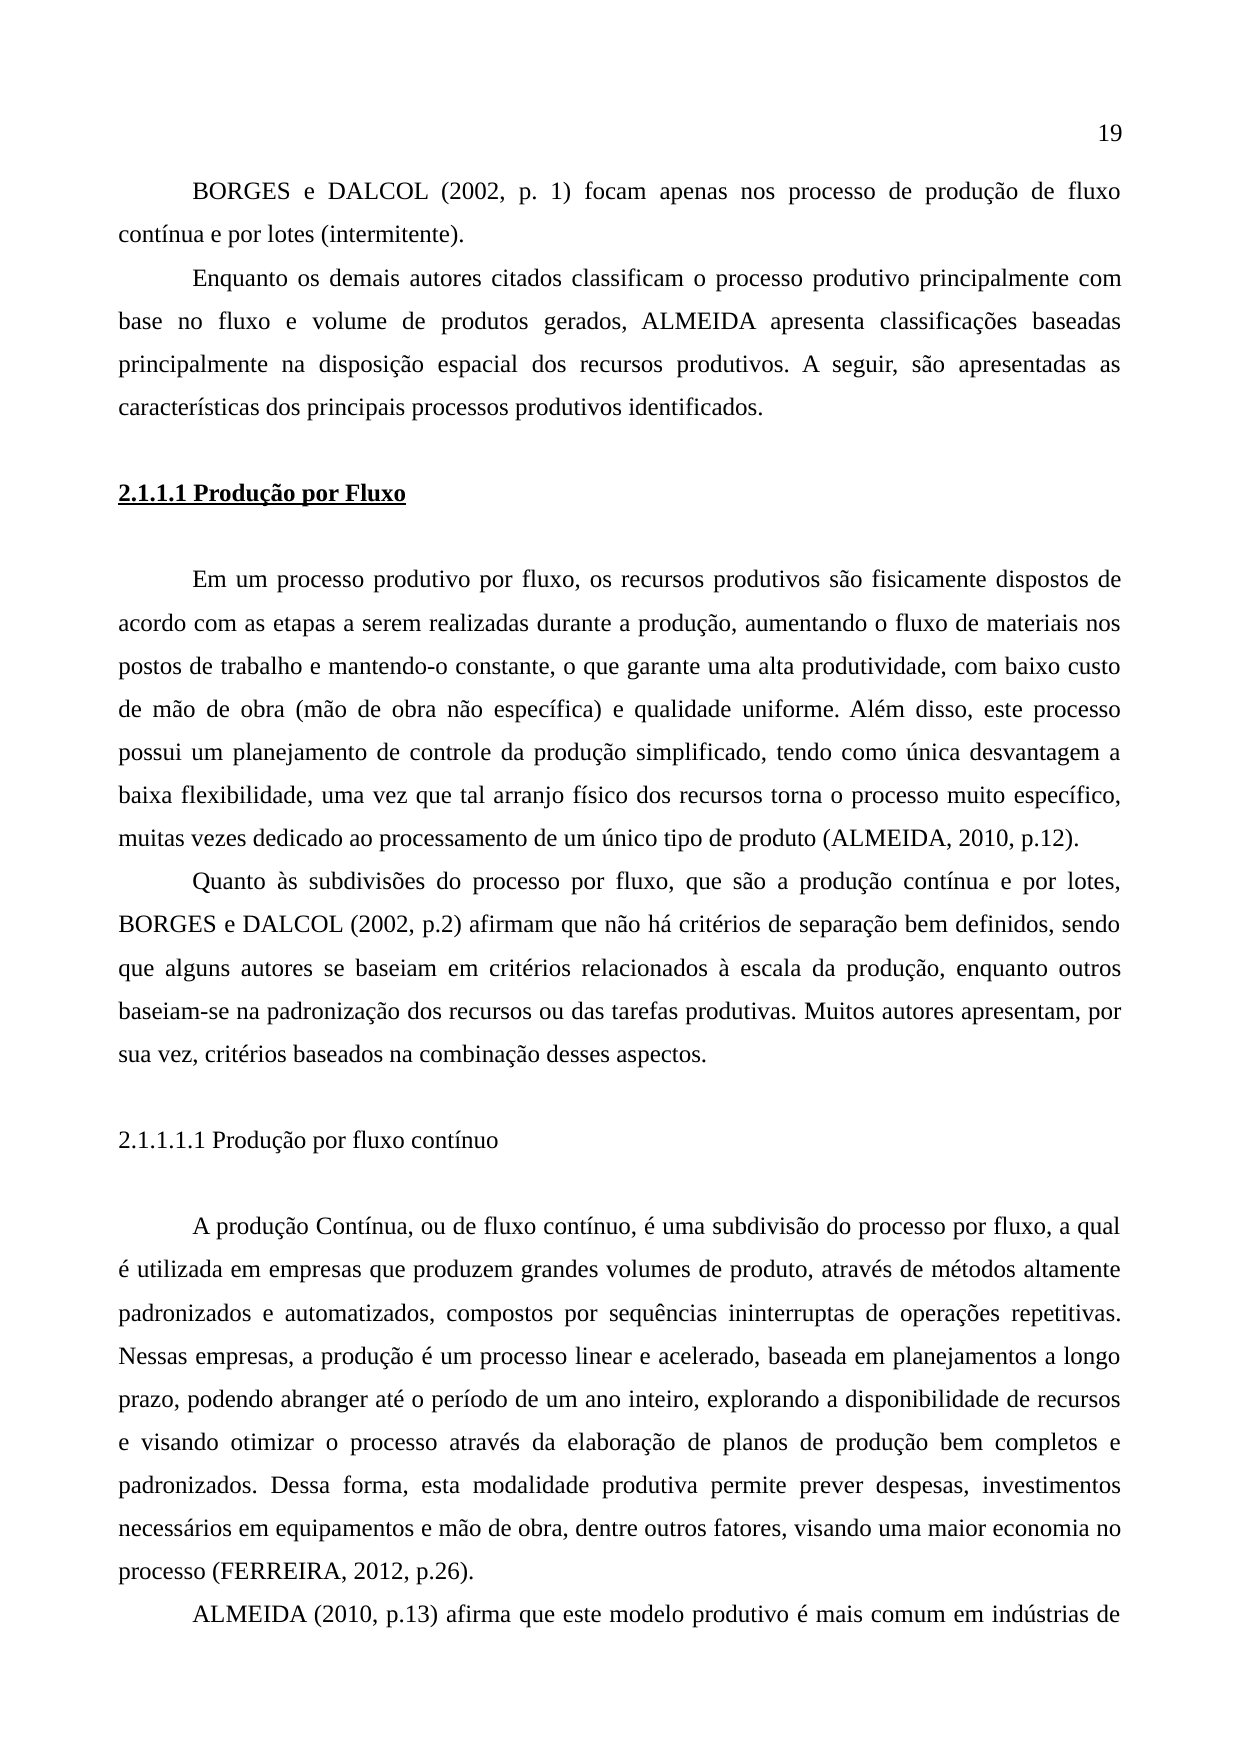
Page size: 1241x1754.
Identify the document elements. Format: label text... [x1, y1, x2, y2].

text BORGES e DALCOL (2002, p. 1) focam apenas nos processo de produção de fluxo contínua e por lotes (intermitente). [118, 176, 1122, 248]
text Quanto às subdivisões do processo por fluxo, que são a produção contínua e por lotes, BORGES e DALCOL (2002, p.2) afirmam que não há critérios de separação bem definidos, sendo que alguns autores se baseiam em critérios relacionados à escala da produção, enquanto outros baseiam-se na padronização dos recursos ou das tarefas produtivas. Muitos autores apresentam, por sua vez, critérios baseados na combinação desses aspectos. [118, 866, 1122, 1068]
text A produção Contínua, ou de fluxo contínuo, é uma subdivisão do processo por fluxo, a qual é utilizada em empresas que produzem grandes volumes de produto, através de métodos altamente padronizados e automatizados, compostos por sequências ininterruptas de operações repetitivas. Nessas empresas, a produção é um processo linear e acelerado, baseada em planejamentos a longo prazo, podendo abranger até o período de um ano inteiro, explorando a disponibilidade de recursos e visando otimizar o processo através da elaboração de planos de produção bem completos e padronizados. Dessa forma, esta modalidade produtiva permite prever despesas, investimentos necessários em equipamentos e mão de obra, dentre outros fatores, visando uma maior economia no processo (FERREIRA, 2012, p.26). [118, 1211, 1122, 1585]
text Enquanto os demais autores citados classificam o processo produtivo principalmente com base no fluxo e volume de produtos gerados, ALMEIDA apresenta classificações baseadas principalmente na disposição espacial dos recursos produtivos. A seguir, são apresentadas as características dos principais processos produtivos identificados. [118, 263, 1122, 421]
text ALMEIDA (2010, p.13) afirma que este modelo produtivo é mais comum em indústrias de [118, 1599, 1122, 1628]
text Em um processo produtivo por fluxo, os recursos produtivos são fisicamente dispostos de acordo com as etapas a serem realizadas durante a produção, aumentando o fluxo de materiais nos postos de trabalho e mantendo-o constante, o que garante uma alta produtividade, com baixo custo de mão de obra (mão de obra não específica) e qualidade uniforme. Além disso, este processo possui um planejamento de controle da produção simplificado, tendo como única desvantagem a baixa flexibilidade, uma vez que tal arranjo físico dos recursos torna o processo muito específico, muitas vezes dedicado ao processamento de um único tipo de produto (ALMEIDA, 2010, p.12). [118, 564, 1122, 852]
text 2.1.1.1 Produção por Fluxo [118, 478, 1122, 507]
text 2.1.1.1.1 Produção por fluxo contínuo [118, 1125, 1122, 1154]
